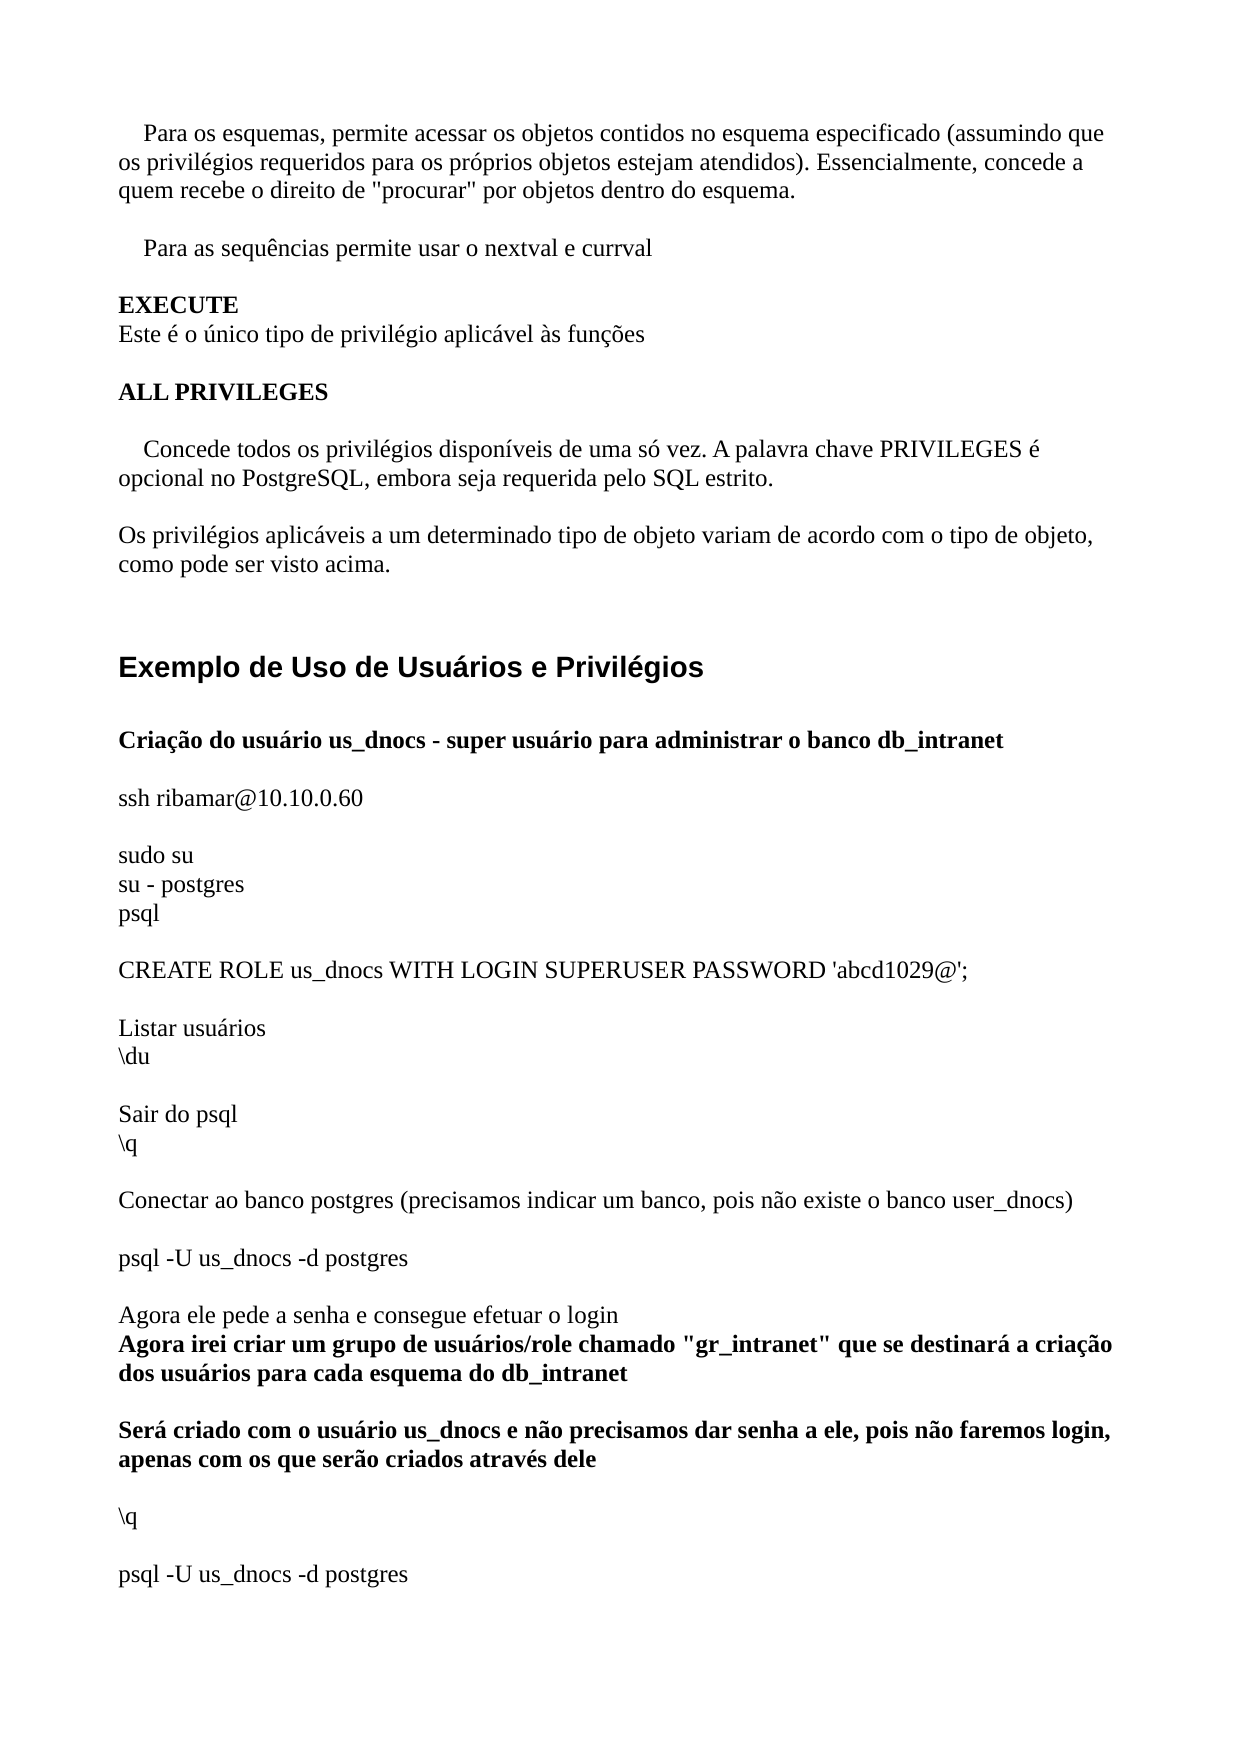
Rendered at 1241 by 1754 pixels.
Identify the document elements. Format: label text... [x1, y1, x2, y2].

text ALL PRIVILEGES [118, 377, 1122, 406]
text Conectar ao banco postgres (precisamos indicar um banco, pois não existe o banco user_dnocs) [118, 1185, 1122, 1214]
text \q [118, 1128, 1122, 1156]
text \du [118, 1041, 1122, 1070]
text Agora irei criar um grupo de usuários/role chamado "gr_intranet" que se destinará a criação dos usuários para cada esquema do db_intranet [118, 1329, 1122, 1386]
text Será criado com o usuário us_dnocs e não precisamos dar senha a ele, pois não faremos login, apenas com os que serão criados através dele [118, 1415, 1122, 1473]
text Agora ele pede a senha e consegue efetuar o login [118, 1300, 1122, 1329]
text sudo su [118, 840, 1122, 869]
text CREATE ROLE us_dnocs WITH LOGIN SUPERUSER PASSWORD 'abcd1029@'; [118, 955, 1122, 984]
text Este é o único tipo de privilégio aplicável às funções [118, 319, 1122, 348]
text Para as sequências permite usar o nextval e currval [118, 233, 1122, 262]
subtitle Exemplo de Uso de Usuários e Privilégios [118, 650, 1122, 684]
text \q [118, 1501, 1122, 1530]
text ssh ribamar@10.10.0.60 [118, 783, 1122, 811]
text Criação do usuário us_dnocs - super usuário para administrar o banco db_intranet [118, 725, 1122, 754]
text Concede todos os privilégios disponíveis de uma só vez. A palavra chave PRIVILEGES é opcional no PostgreSQL, embora seja requerida pelo SQL estrito. [118, 434, 1122, 492]
text psql [118, 898, 1122, 926]
text su - postgres [118, 869, 1122, 898]
text Sair do psql [118, 1099, 1122, 1128]
text Os privilégios aplicáveis a um determinado tipo de objeto variam de acordo com o tipo de objeto, como pode ser visto acima. [118, 521, 1122, 578]
text psql -U us_dnocs -d postgres [118, 1559, 1122, 1588]
text EXECUTE [118, 291, 1122, 319]
text Listar usuários [118, 1013, 1122, 1041]
text Para os esquemas, permite acessar os objetos contidos no esquema especificado (assumindo que os privilégios requeridos para os próprios objetos estejam atendidos). Essencialmente, concede a quem recebe o direito de "procurar" por objetos dentro do esquema. [118, 118, 1122, 204]
text psql -U us_dnocs -d postgres [118, 1243, 1122, 1271]
